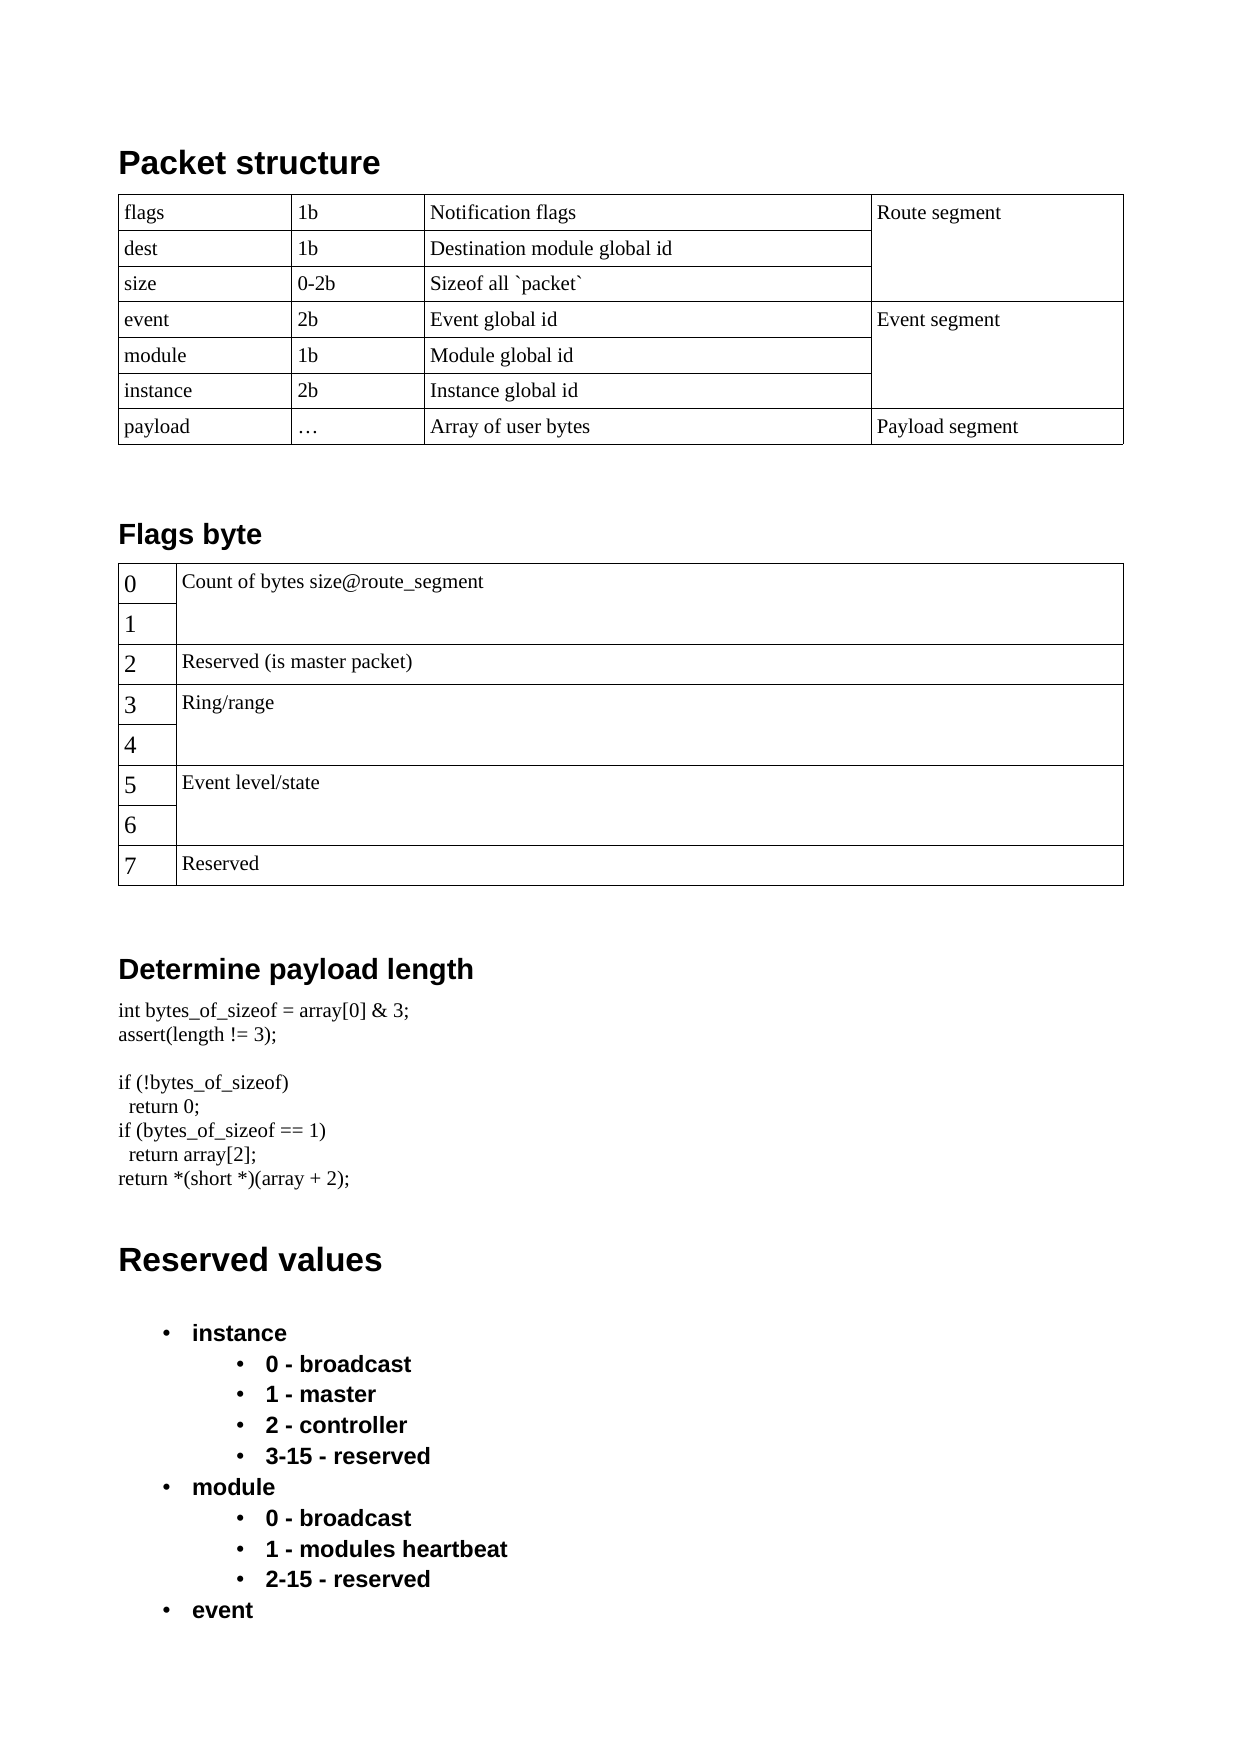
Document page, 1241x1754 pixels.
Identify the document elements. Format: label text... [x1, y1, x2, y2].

text if (!bytes_of_sizeof) [118, 1070, 1122, 1094]
table_cell event [119, 302, 291, 337]
table_cell Reserved (is master packet) [177, 645, 1123, 684]
table_header flags [119, 195, 291, 230]
subtitle Determine payload length [118, 952, 1122, 985]
list event [162, 1597, 1122, 1624]
table_cell Destination module global id [425, 231, 871, 266]
subtitle Packet structure [118, 143, 1122, 182]
text if (bytes_of_sizeof == 1) [118, 1118, 1122, 1142]
table_cell 6 [119, 806, 176, 845]
table_header Count of bytes size@route_segment [177, 564, 1123, 643]
list 2 - controller [236, 1412, 1122, 1439]
text int bytes_of_sizeof = array[0] & 3; [118, 998, 1122, 1022]
table_cell Ring/range [177, 685, 1123, 764]
table_cell size [119, 267, 291, 301]
subtitle Reserved values [118, 1239, 1122, 1278]
list 1 - modules heartbeat [236, 1535, 1122, 1562]
table_header 1b [292, 195, 424, 230]
table_cell module [119, 338, 291, 372]
text assert(length != 3); [118, 1022, 1122, 1070]
list 2-15 - reserved [236, 1566, 1122, 1593]
table_cell dest [119, 231, 291, 266]
table_cell 7 [119, 846, 176, 885]
table_header 0 [119, 564, 176, 603]
list 1 - master [236, 1381, 1122, 1408]
table_cell Event level/state [177, 766, 1123, 845]
list 0 - broadcast [236, 1504, 1122, 1531]
table_cell payload [119, 409, 291, 444]
table_cell … [292, 409, 424, 444]
table_cell 2b [292, 374, 424, 408]
table_cell Module global id [425, 338, 871, 372]
table_cell 1b [292, 231, 424, 266]
list instance [162, 1319, 1122, 1346]
list 3-15 - reserved [236, 1443, 1122, 1470]
table_cell 0-2b [292, 267, 424, 301]
table_cell 2 [119, 645, 176, 684]
table_cell 5 [119, 766, 176, 805]
subtitle Flags byte [118, 517, 1122, 550]
table_cell Payload segment [872, 409, 1123, 444]
table_cell 1 [119, 604, 176, 643]
table_cell Reserved [177, 846, 1123, 885]
table_cell 4 [119, 725, 176, 764]
table_cell Event segment [872, 302, 1123, 408]
text return array[2]; [118, 1142, 1122, 1166]
list 0 - broadcast [236, 1350, 1122, 1377]
table_cell Event global id [425, 302, 871, 337]
table_cell 1b [292, 338, 424, 372]
table_header Route segment [872, 195, 1123, 301]
list module [162, 1473, 1122, 1501]
text return 0; [118, 1094, 1122, 1118]
table_cell Sizeof all `packet` [425, 267, 871, 301]
table_cell Instance global id [425, 374, 871, 408]
table_cell Array of user bytes [425, 409, 871, 444]
table_cell instance [119, 374, 291, 408]
table_cell 3 [119, 685, 176, 724]
text return *(short *)(array + 2); [118, 1166, 1122, 1214]
table_cell 2b [292, 302, 424, 337]
table_header Notification flags [425, 195, 871, 230]
